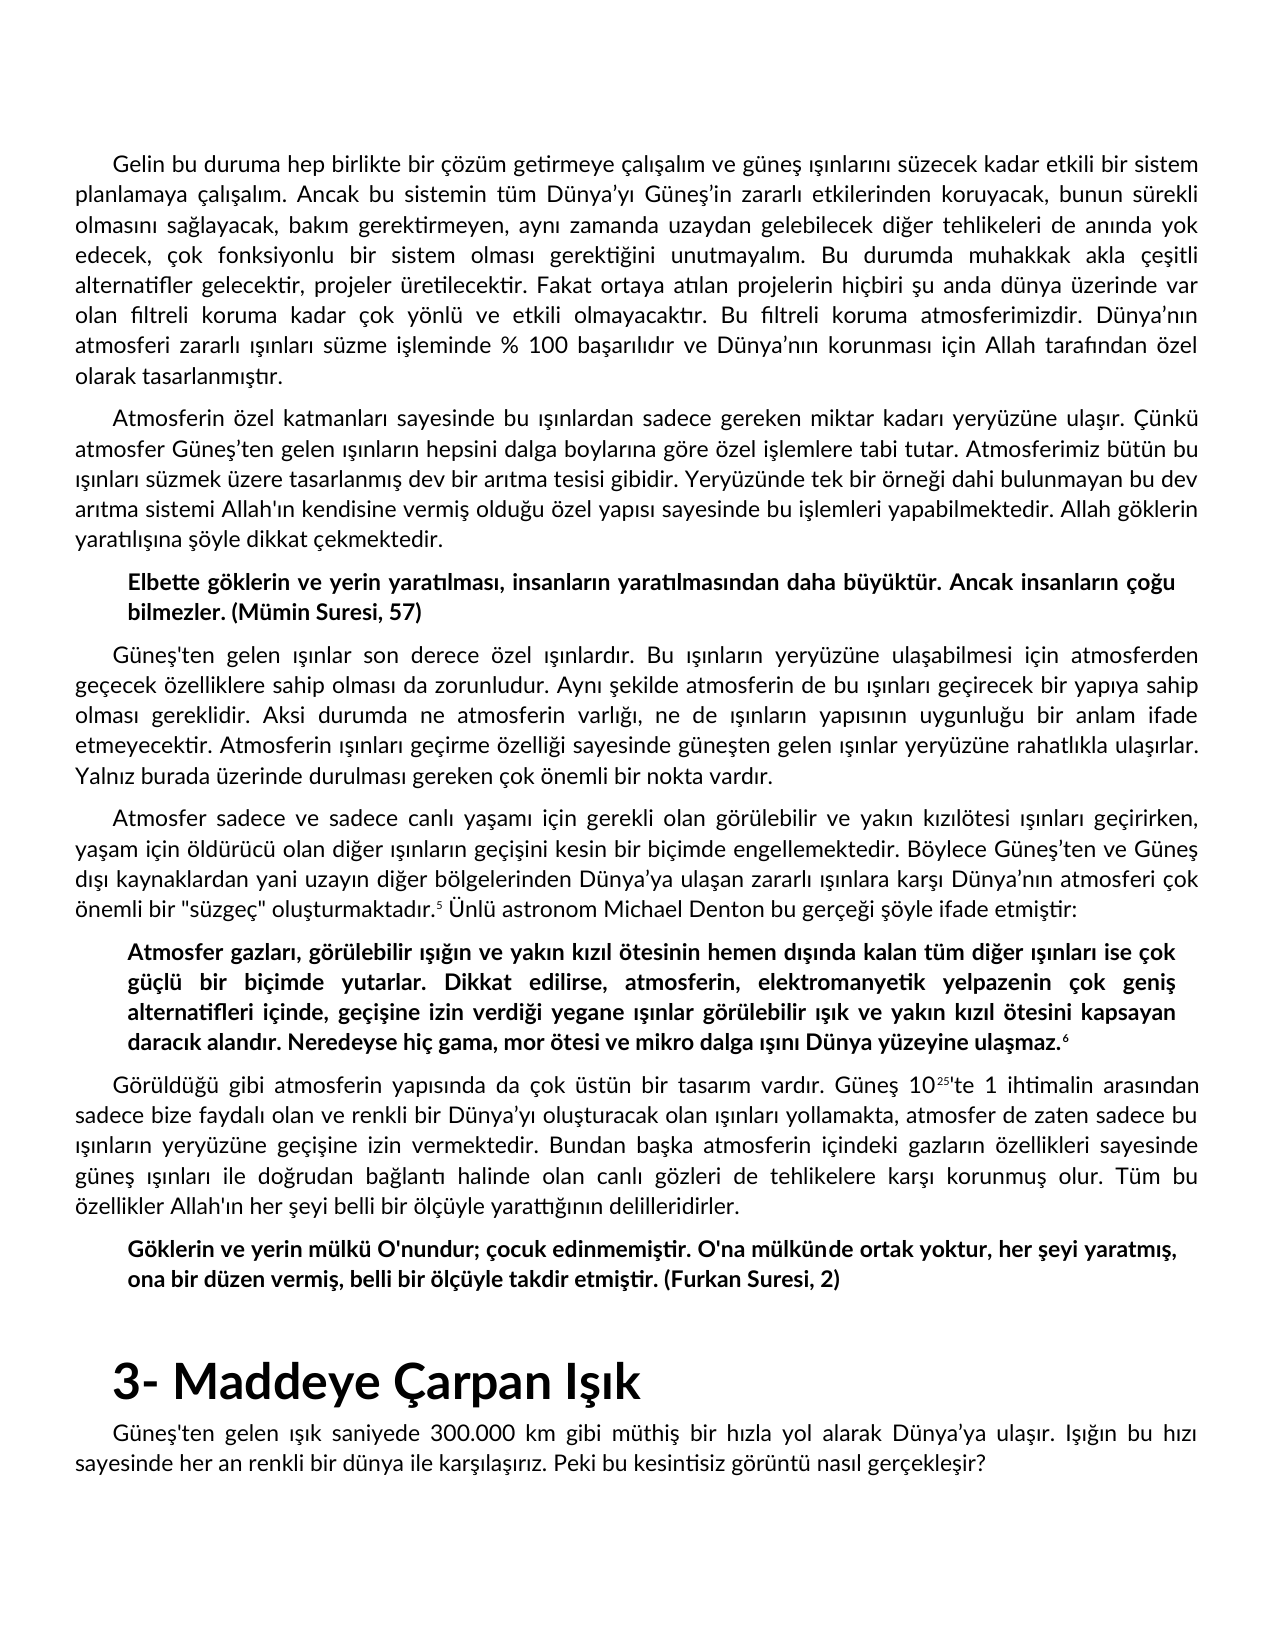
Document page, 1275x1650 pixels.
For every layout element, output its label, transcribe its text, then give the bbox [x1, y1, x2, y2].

text Atmosfer gazları, görülebilir ışığın ve yakın kızıl ötesinin hemen dışında kalan tüm diğer ışınları ise çok güçlü bir biçimde yutarlar. Dikkat edilirse, atmosferin, elektromanyetik yelpazenin çok geniş alternatifleri içinde, geçişine izin verdiği yegane ışınlar görülebilir ışık ve yakın kızıl ötesini kapsayan daracık alandır. Neredeyse hiç gama, mor ötesi ve mikro dalga ışını Dünya yüzeyine ulaşmaz.6 [127, 937, 1177, 1056]
text Göklerin ve yerin mülkü O'nundur; çocuk edinmemiştir. O'na mülkünde ortak yoktur, her şeyi yaratmış, ona bir düzen vermiş, belli bir ölçüyle takdir etmiştir. (Furkan Suresi, 2) [127, 1234, 1177, 1292]
text Güneş'ten gelen ışınlar son derece özel ışınlardır. Bu ışınların yeryüzüne ulaşabilmesi için atmosferden geçecek özelliklere sahip olması da zorunludur. Aynı şekilde atmosferin de bu ışınları geçirecek bir yapıya sahip olması gereklidir. Aksi durumda ne atmosferin varlığı, ne de ışınların yapısının uygunluğu bir anlam ifade etmeyecektir. Atmosferin ışınları geçirme özelliği sayesinde güneşten gelen ışınlar yeryüzüne rahatlıkla ulaşırlar. Yalnız burada üzerinde durulması gereken çok önemli bir nokta vardır. [75, 641, 1200, 789]
text Görüldüğü gibi atmosferin yapısında da çok üstün bir tasarım vardır. Güneş 1025'te 1 ihtimalin arasından sadece bize faydalı olan ve renkli bir Dünya’yı oluşturacak olan ışınları yollamakta, atmosfer de zaten sadece bu ışınların yeryüzüne geçişine izin vermektedir. Bundan başka atmosferin içindeki gazların özellikleri sayesinde güneş ışınları ile doğrudan bağlantı halinde olan canlı gözleri de tehlikelere karşı korunmuş olur. Tüm bu özellikler Allah'ın her şeyi belli bir ölçüyle yarattığının delilleridirler. [75, 1071, 1200, 1219]
text Güneş'ten gelen ışık saniyede 300.000 km gibi müthiş bir hızla yol alarak Dünya’ya ulaşır. Işığın bu hızı sayesinde her an renkli bir dünya ile karşılaşırız. Peki bu kesintisiz görüntü nasıl gerçekleşir? [75, 1418, 1200, 1476]
text Gelin bu duruma hep birlikte bir çözüm getirmeye çalışalım ve güneş ışınlarını süzecek kadar etkili bir sistem planlamaya çalışalım. Ancak bu sistemin tüm Dünya’yı Güneş’in zararlı etkilerinden koruyacak, bunun sürekli olmasını sağlayacak, bakım gerektirmeyen, aynı zamanda uzaydan gelebilecek diğer tehlikeleri de anında yok edecek, çok fonksiyonlu bir sistem olması gerektiğini unutmayalım. Bu durumda muhakkak akla çeşitli alternatifler gelecektir, projeler üretilecektir. Fakat ortaya atılan projelerin hiçbiri şu anda dünya üzerinde var olan filtreli koruma kadar çok yönlü ve etkili olmayacaktır. Bu filtreli koruma atmosferimizdir. Dünya’nın atmosferi zararlı ışınları süzme işleminde % 100 başarılıdır ve Dünya’nın korunması için Allah tarafından özel olarak tasarlanmıştır. [75, 150, 1200, 389]
subtitle 3- Maddeye Çarpan Işık [112, 1350, 1200, 1410]
text Atmosferin özel katmanları sayesinde bu ışınlardan sadece gereken miktar kadarı yeryüzüne ulaşır. Çünkü atmosfer Güneş’ten gelen ışınların hepsini dalga boylarına göre özel işlemlere tabi tutar. Atmosferimiz bütün bu ışınları süzmek üzere tasarlanmış dev bir arıtma tesisi gibidir. Yeryüzünde tek bir örneği dahi bulunmayan bu dev arıtma sistemi Allah'ın kendisine vermiş olduğu özel yapısı sayesinde bu işlemleri yapabilmektedir. Allah göklerin yaratılışına şöyle dikkat çekmektedir. [75, 404, 1200, 552]
text Atmosfer sadece ve sadece canlı yaşamı için gerekli olan görülebilir ve yakın kızılötesi ışınları geçirirken, yaşam için öldürücü olan diğer ışınların geçişini kesin bir biçimde engellemektedir. Böylece Güneş’ten ve Güneş dışı kaynaklardan yani uzayın diğer bölgelerinden Dünya’ya ulaşan zararlı ışınlara karşı Dünya’nın atmosferi çok önemli bir "süzgeç" oluşturmaktadır.5 Ünlü astronom Michael Denton bu gerçeği şöyle ifade etmiştir: [75, 804, 1200, 922]
text Elbette göklerin ve yerin yaratılması, insanların yaratılmasından daha büyüktür. Ancak insanların çoğu bilmezler. (Mümin Suresi, 57) [127, 568, 1177, 625]
